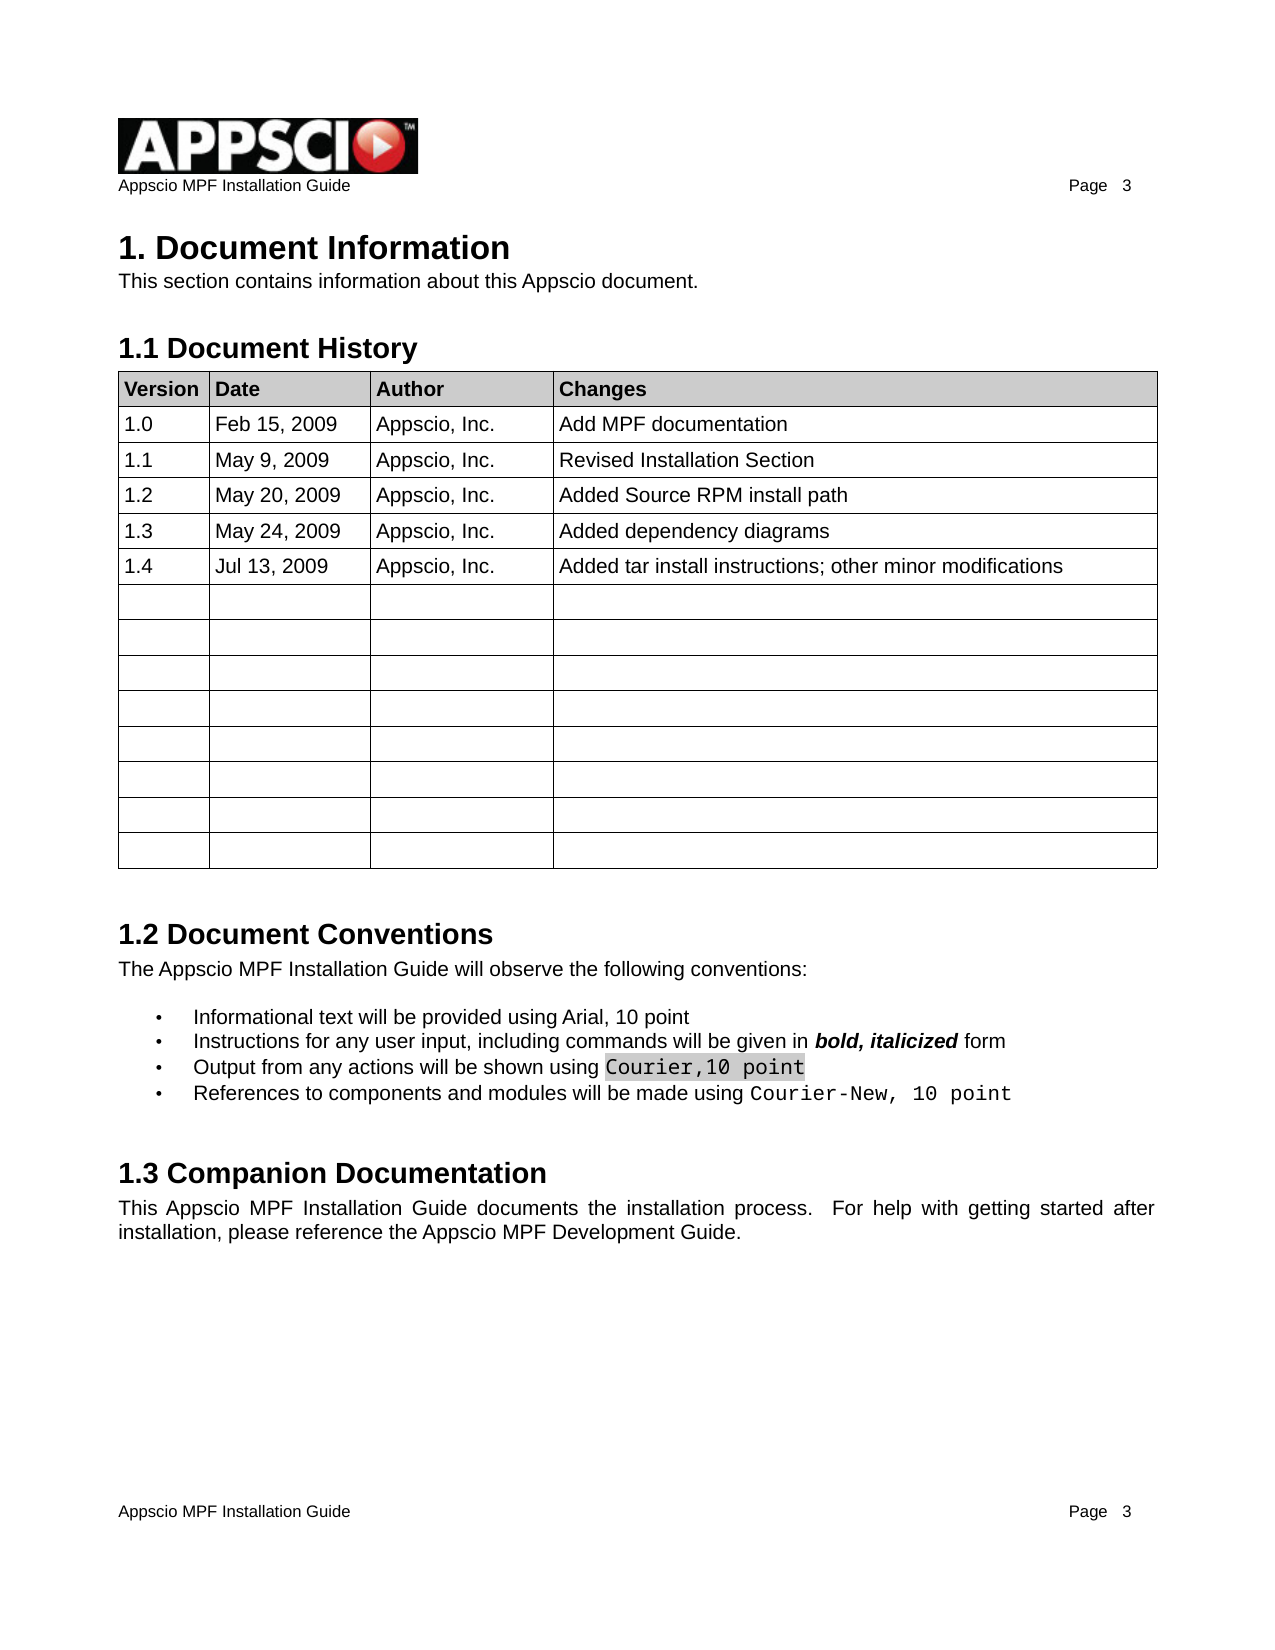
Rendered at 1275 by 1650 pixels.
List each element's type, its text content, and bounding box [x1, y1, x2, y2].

table_header Author [371, 372, 553, 406]
table_cell [554, 798, 1157, 832]
table_cell May 9, 2009 [210, 443, 370, 477]
table_cell 1.0 [119, 407, 209, 442]
table_cell Appscio, Inc. [371, 407, 553, 442]
table_cell [554, 656, 1157, 690]
list Informational text will be provided using Arial, 10 point [156, 1004, 1157, 1028]
table_cell 1.2 [119, 478, 209, 513]
table_cell May 20, 2009 [210, 478, 370, 513]
text The Appscio MPF Installation Guide will observe the following conventions: [118, 957, 1157, 981]
subtitle 1.3 Companion Documentation [118, 1156, 1157, 1189]
subtitle 1.1 Document History [118, 331, 1157, 364]
table_cell [554, 727, 1157, 761]
table_cell [554, 585, 1157, 619]
text This Appscio MPF Installation Guide documents the installation process. For help with getting started after installation, please reference the Appscio MPF Development Guide. [118, 1196, 1157, 1243]
subtitle 1. Document Information [118, 228, 1157, 266]
table_cell Add MPF documentation [554, 407, 1157, 442]
table_cell [210, 833, 370, 868]
table_cell 1.3 [119, 514, 209, 548]
table_cell [371, 585, 553, 619]
table_cell Appscio, Inc. [371, 478, 553, 513]
table_cell Appscio, Inc. [371, 549, 553, 584]
table_header Version [119, 372, 209, 406]
table_cell [119, 762, 209, 797]
table_header Changes [554, 372, 1157, 406]
picture [118, 118, 419, 174]
table_cell [210, 762, 370, 797]
table_cell [210, 656, 370, 690]
table_cell [119, 691, 209, 726]
table_cell Jul 13, 2009 [210, 549, 370, 584]
table_cell [210, 585, 370, 619]
table_cell [554, 620, 1157, 655]
subtitle 1.2 Document Conventions [118, 917, 1157, 950]
table_cell [210, 620, 370, 655]
table_cell [210, 691, 370, 726]
list Instructions for any user input, including commands will be given in bold, italicized form [156, 1028, 1157, 1052]
table_cell [371, 656, 553, 690]
table_cell [119, 620, 209, 655]
table_cell [554, 762, 1157, 797]
table_cell Added Source RPM install path [554, 478, 1157, 513]
table_cell [210, 798, 370, 832]
table_cell [119, 585, 209, 619]
table_cell Added dependency diagrams [554, 514, 1157, 548]
table_cell [119, 833, 209, 868]
table_cell [371, 620, 553, 655]
list References to components and modules will be made using Courier-New, 10 point [156, 1081, 1157, 1107]
table_cell [119, 656, 209, 690]
table_cell [371, 833, 553, 868]
table_cell [554, 833, 1157, 868]
table_cell 1.4 [119, 549, 209, 584]
table_header Date [210, 372, 370, 406]
text This section contains information about this Appscio document. [118, 269, 1157, 293]
table_cell Added tar install instructions; other minor modifications [554, 549, 1157, 584]
table_cell [371, 691, 553, 726]
table_cell [119, 727, 209, 761]
table_cell [371, 798, 553, 832]
table_cell [371, 727, 553, 761]
table_cell Revised Installation Section [554, 443, 1157, 477]
table_cell Appscio, Inc. [371, 443, 553, 477]
table_cell 1.1 [119, 443, 209, 477]
table_cell May 24, 2009 [210, 514, 370, 548]
list Output from any actions will be shown using Courier,10 point [156, 1052, 1157, 1081]
table_cell Appscio, Inc. [371, 514, 553, 548]
table_cell [554, 691, 1157, 726]
table_cell [371, 762, 553, 797]
table_cell Feb 15, 2009 [210, 407, 370, 442]
table_cell [210, 727, 370, 761]
table_cell [119, 798, 209, 832]
